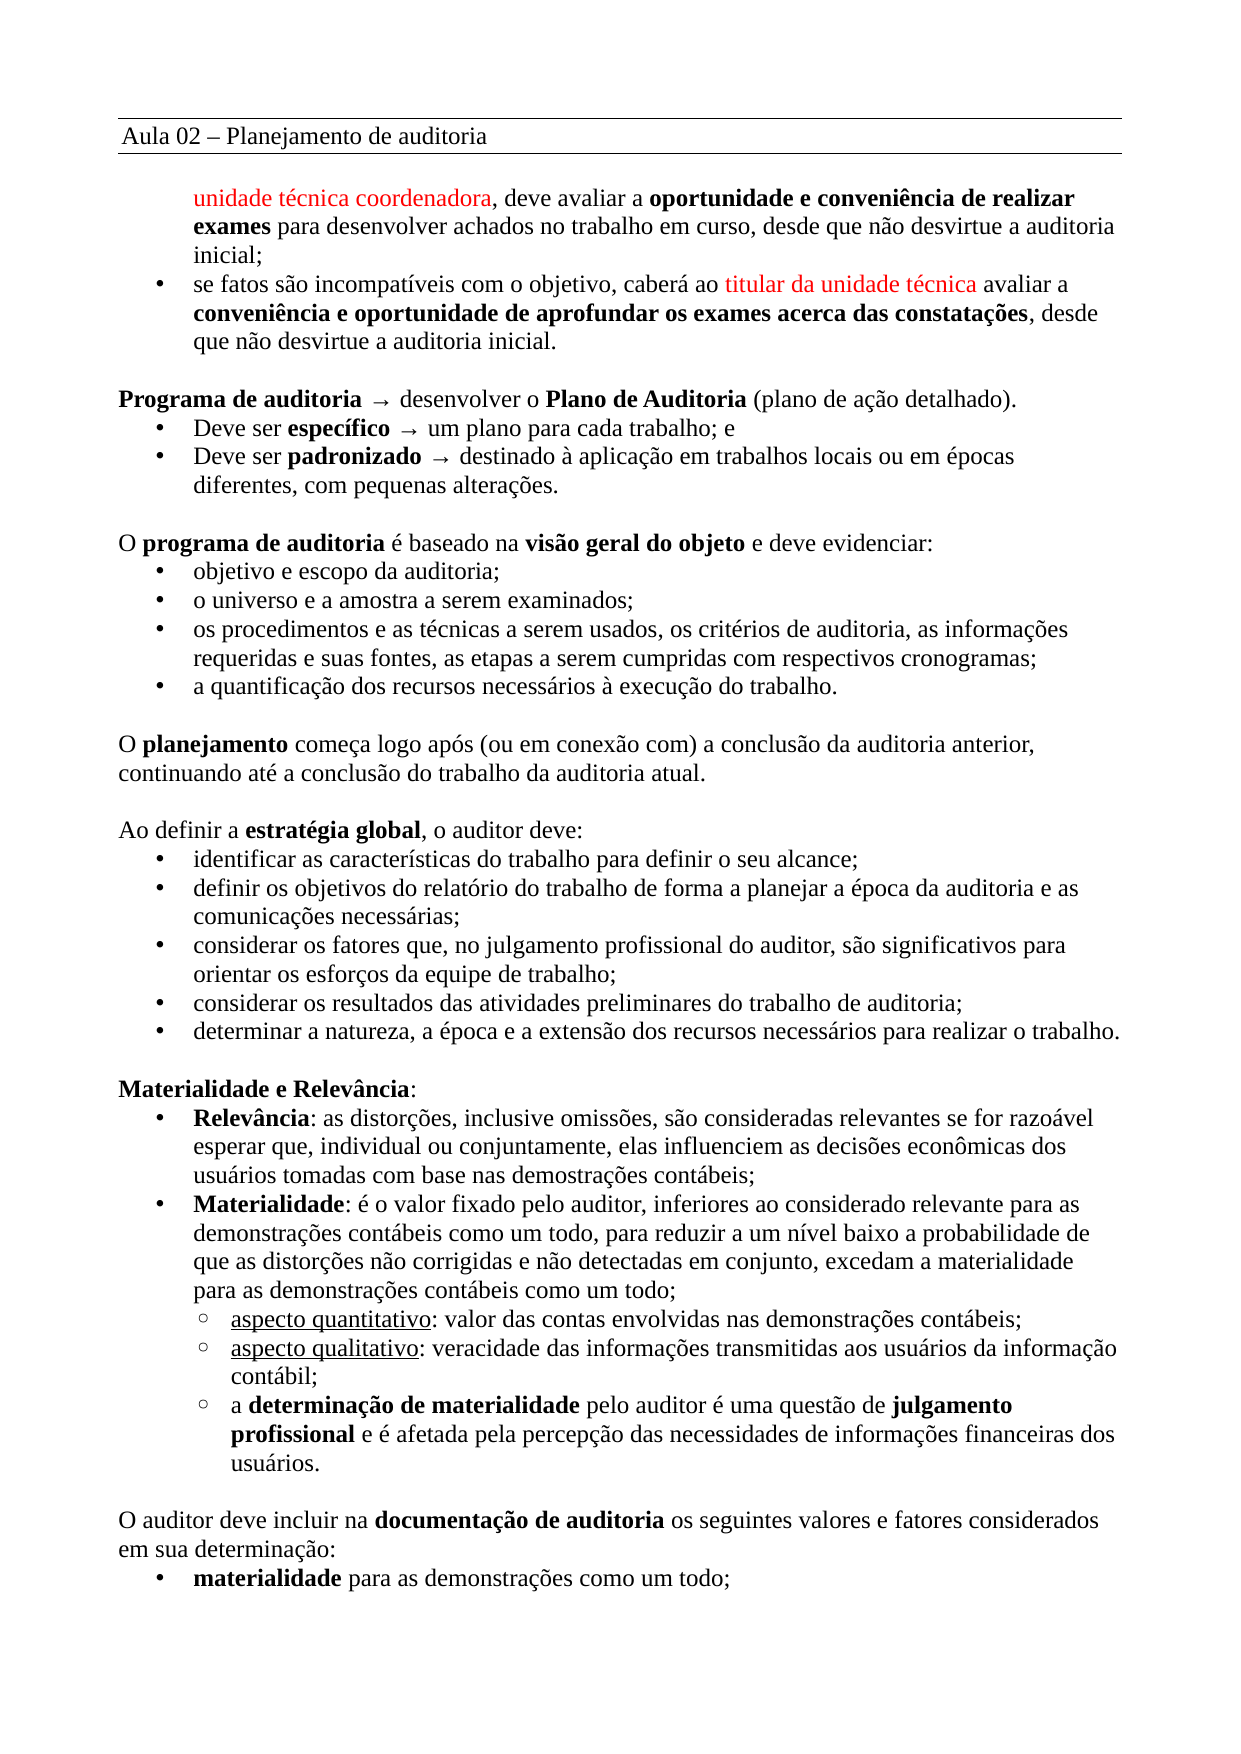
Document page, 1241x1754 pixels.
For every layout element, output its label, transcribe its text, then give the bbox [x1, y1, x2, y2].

list os procedimentos e as técnicas a serem usados, os critérios de auditoria, as informações requeridas e suas fontes, as etapas a serem cumpridas com respectivos cronogramas; [156, 614, 1122, 671]
list determinar a natureza, a época e a extensão dos recursos necessários para realizar o trabalho. [156, 1016, 1122, 1045]
list aspecto qualitativo: veracidade das informações transmitidas aos usuários da informação contábil; [193, 1333, 1122, 1390]
list considerar os fatores que, no julgamento profissional do auditor, são significativos para orientar os esforços da equipe de trabalho; [156, 930, 1122, 988]
list a quantificação dos recursos necessários à execução do trabalho. [156, 671, 1122, 700]
list Relevância: as distorções, inclusive omissões, são consideradas relevantes se for razoável esperar que, individual ou conjuntamente, elas influenciem as decisões econômicas dos usuários tomadas com base nas demostrações contábeis; [156, 1103, 1122, 1189]
list materialidade para as demonstrações como um todo; [156, 1563, 1122, 1591]
list a determinação de materialidade pelo auditor é uma questão de julgamento profissional e é afetada pela percepção das necessidades de informações financeiras dos usuários. [193, 1390, 1122, 1476]
text O auditor deve incluir na documentação de auditoria os seguintes valores e fatores considerados em sua determinação: [118, 1505, 1122, 1563]
list considerar os resultados das atividades preliminares do trabalho de auditoria; [156, 988, 1122, 1016]
list Deve ser padronizado → destinado à aplicação em trabalhos locais ou em épocas diferentes, com pequenas alterações. [156, 441, 1122, 499]
text Programa de auditoria → desenvolver o Plano de Auditoria (plano de ação detalhado). [118, 384, 1122, 413]
text O planejamento começa logo após (ou em conexão com) a conclusão da auditoria anterior, continuando até a conclusão do trabalho da auditoria atual. [118, 729, 1122, 786]
text Ao definir a estratégia global, o auditor deve: [118, 815, 1122, 844]
list unidade técnica coordenadora, deve avaliar a oportunidade e conveniência de realizar exames para desenvolver achados no trabalho em curso, desde que não desvirtue a auditoria inicial; [156, 183, 1122, 269]
list Materialidade: é o valor fixado pelo auditor, inferiores ao considerado relevante para as demonstrações contábeis como um todo, para reduzir a um nível baixo a probabilidade de que as distorções não corrigidas e não detectadas em conjunto, excedam a materialidade para as demonstrações contábeis como um todo; [156, 1189, 1122, 1304]
list Deve ser específico → um plano para cada trabalho; e [156, 413, 1122, 441]
text Materialidade e Relevância: [118, 1074, 1122, 1103]
list aspecto quantitativo: valor das contas envolvidas nas demonstrações contábeis; [193, 1304, 1122, 1333]
list se fatos são incompatíveis com o objetivo, caberá ao titular da unidade técnica avaliar a conveniência e oportunidade de aprofundar os exames acerca das constatações, desde que não desvirtue a auditoria inicial. [156, 269, 1122, 355]
list definir os objetivos do relatório do trabalho de forma a planejar a época da auditoria e as comunicações necessárias; [156, 873, 1122, 930]
list objetivo e escopo da auditoria; [156, 556, 1122, 585]
list o universo e a amostra a serem examinados; [156, 585, 1122, 614]
text O programa de auditoria é baseado na visão geral do objeto e deve evidenciar: [118, 528, 1122, 556]
list identificar as características do trabalho para definir o seu alcance; [156, 844, 1122, 873]
